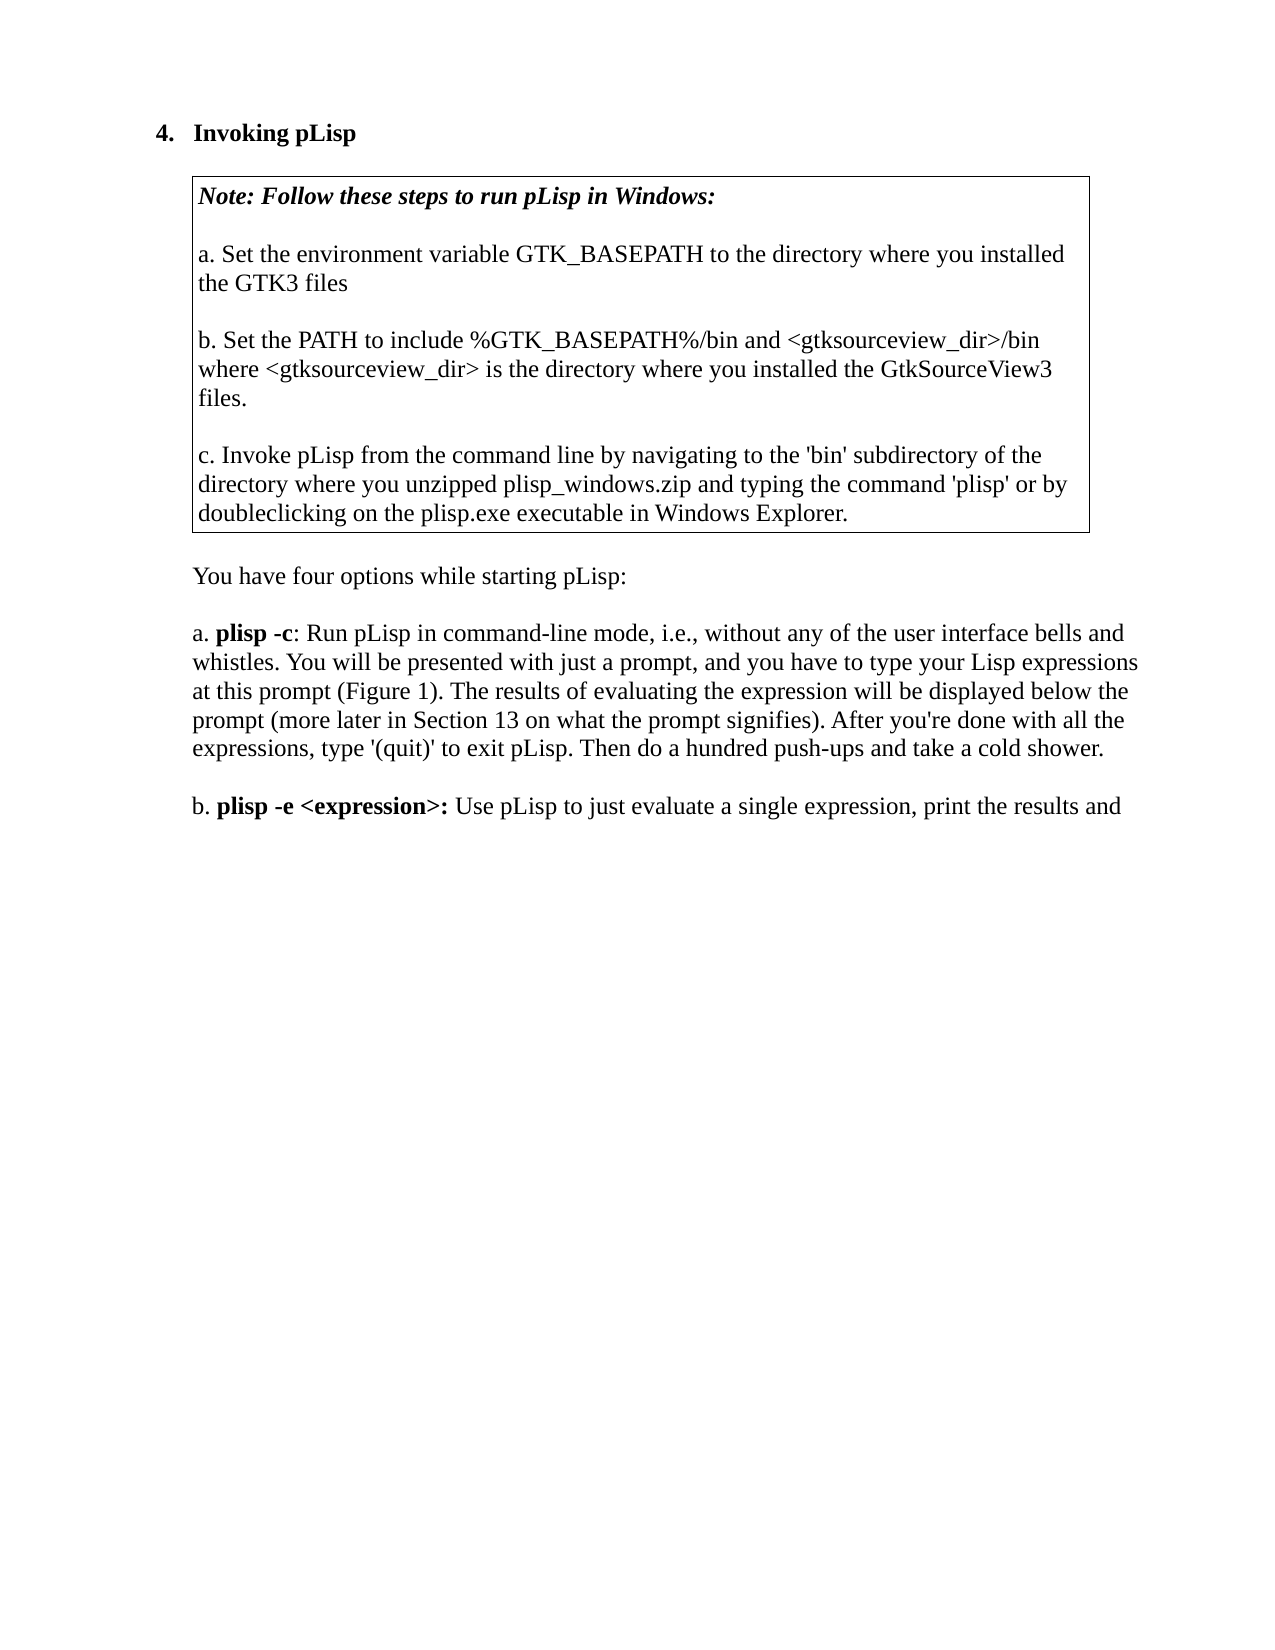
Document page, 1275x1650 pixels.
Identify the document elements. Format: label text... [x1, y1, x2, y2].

text You have four options while starting pLisp: [118, 561, 1157, 590]
text b. plisp -e <expression>: Use pLisp to just evaluate a single expression, print the results and [192, 791, 1157, 820]
table_header Note: Follow these steps to run pLisp in Windows: a. Set the environment variable GTK_BASEPATH to the directory where you installed the GTK3 files b. Set the PATH to include %GTK_BASEPATH%/bin and <gtksourceview_dir>/bin where <gtksourceview_dir> is the directory where you installed the GtkSourceView3 files. c. Invoke pLisp from the command line by navigating to the 'bin' subdirectory of the directory where you unzipped plisp_windows.zip and typing the command 'plisp' or by doubleclicking on the plisp.exe executable in Windows Explorer. [193, 177, 1089, 532]
text a. plisp -c: Run pLisp in command-line mode, i.e., without any of the user interface bells and whistles. You will be presented with just a prompt, and you have to type your Lisp expressions at this prompt (Figure 1). The results of evaluating the expression will be displayed below the prompt (more later in Section 13 on what the prompt signifies). After you're done with all the expressions, type '(quit)' to exit pLisp. Then do a hundred push-ups and take a cold shower. [118, 618, 1157, 762]
list Invoking pLisp [156, 118, 1157, 147]
